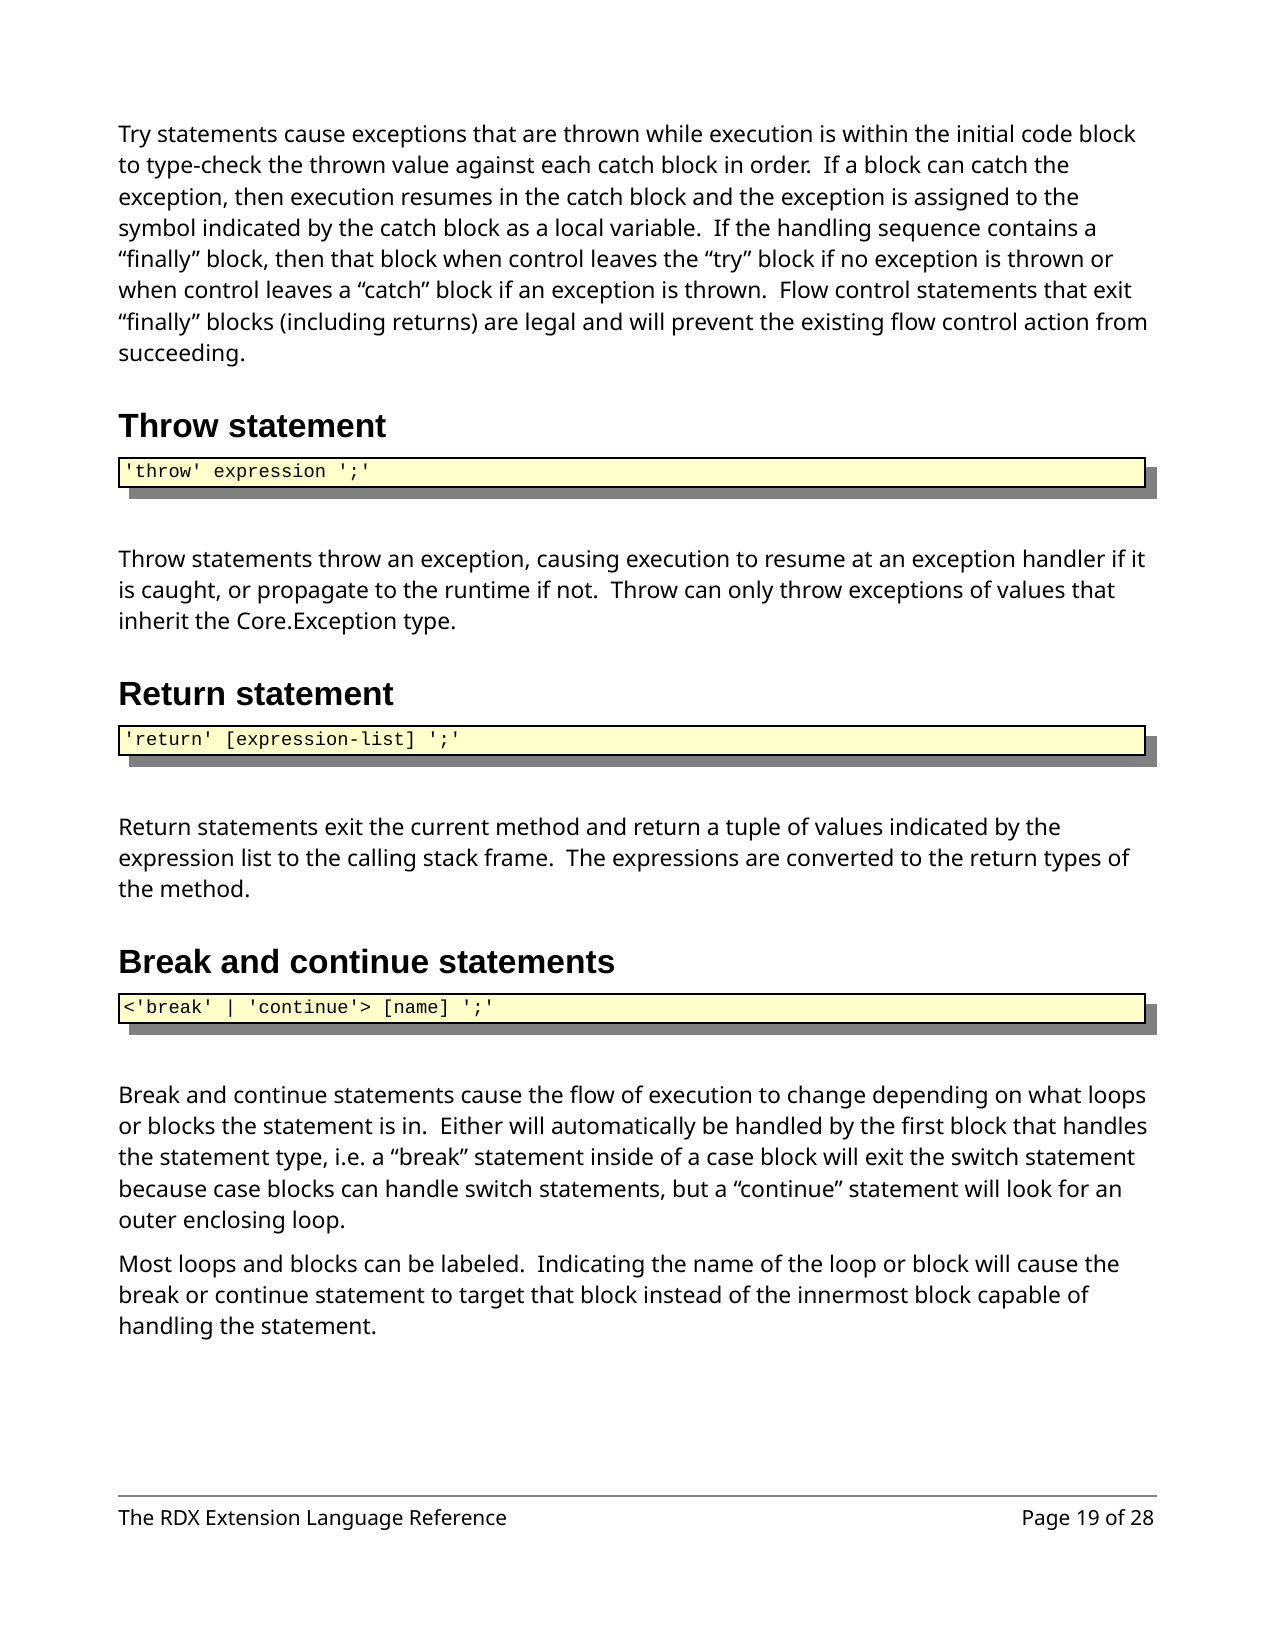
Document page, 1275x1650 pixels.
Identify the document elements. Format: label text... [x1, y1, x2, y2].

subtitle Throw statement [118, 406, 1157, 444]
text <'break' | 'continue'> [name] ';' [120, 995, 1144, 1022]
text 'return' [expression-list] ';' [120, 727, 1144, 754]
subtitle Break and continue statements [118, 942, 1157, 981]
text Most loops and blocks can be labeled. Indicating the name of the loop or block will cause the break or continue statement to target that block instead of the innermost block capable of handling the statement. [118, 1247, 1157, 1341]
subtitle Return statement [118, 674, 1157, 712]
text Break and continue statements cause the flow of execution to change depending on what loops or blocks the statement is in. Either will automatically be handled by the first block that handles the statement type, i.e. a “break” statement inside of a case block will exit the switch statement because case blocks can handle switch statements, but a “continue” statement will look for an outer enclosing loop. [118, 1079, 1157, 1235]
text Return statements exit the current method and return a tuple of values indicated by the expression list to the calling stack frame. The expressions are converted to the return types of the method. [118, 811, 1157, 904]
text Try statements cause exceptions that are thrown while execution is within the initial code block to type-check the thrown value against each catch block in order. If a block can catch the exception, then execution resumes in the catch block and the exception is assigned to the symbol indicated by the catch block as a local variable. If the handling sequence contains a “finally” block, then that block when control leaves the “try” block if no exception is thrown or when control leaves a “catch” block if an exception is thrown. Flow control statements that exit “finally” blocks (including returns) are legal and will prevent the existing flow control action from succeeding. [118, 118, 1157, 368]
text 'throw' expression ';' [120, 459, 1144, 486]
text Throw statements throw an exception, causing execution to resume at an exception handler if it is caught, or propagate to the runtime if not. Throw can only throw exceptions of values that inherit the Core.Exception type. [118, 542, 1157, 636]
